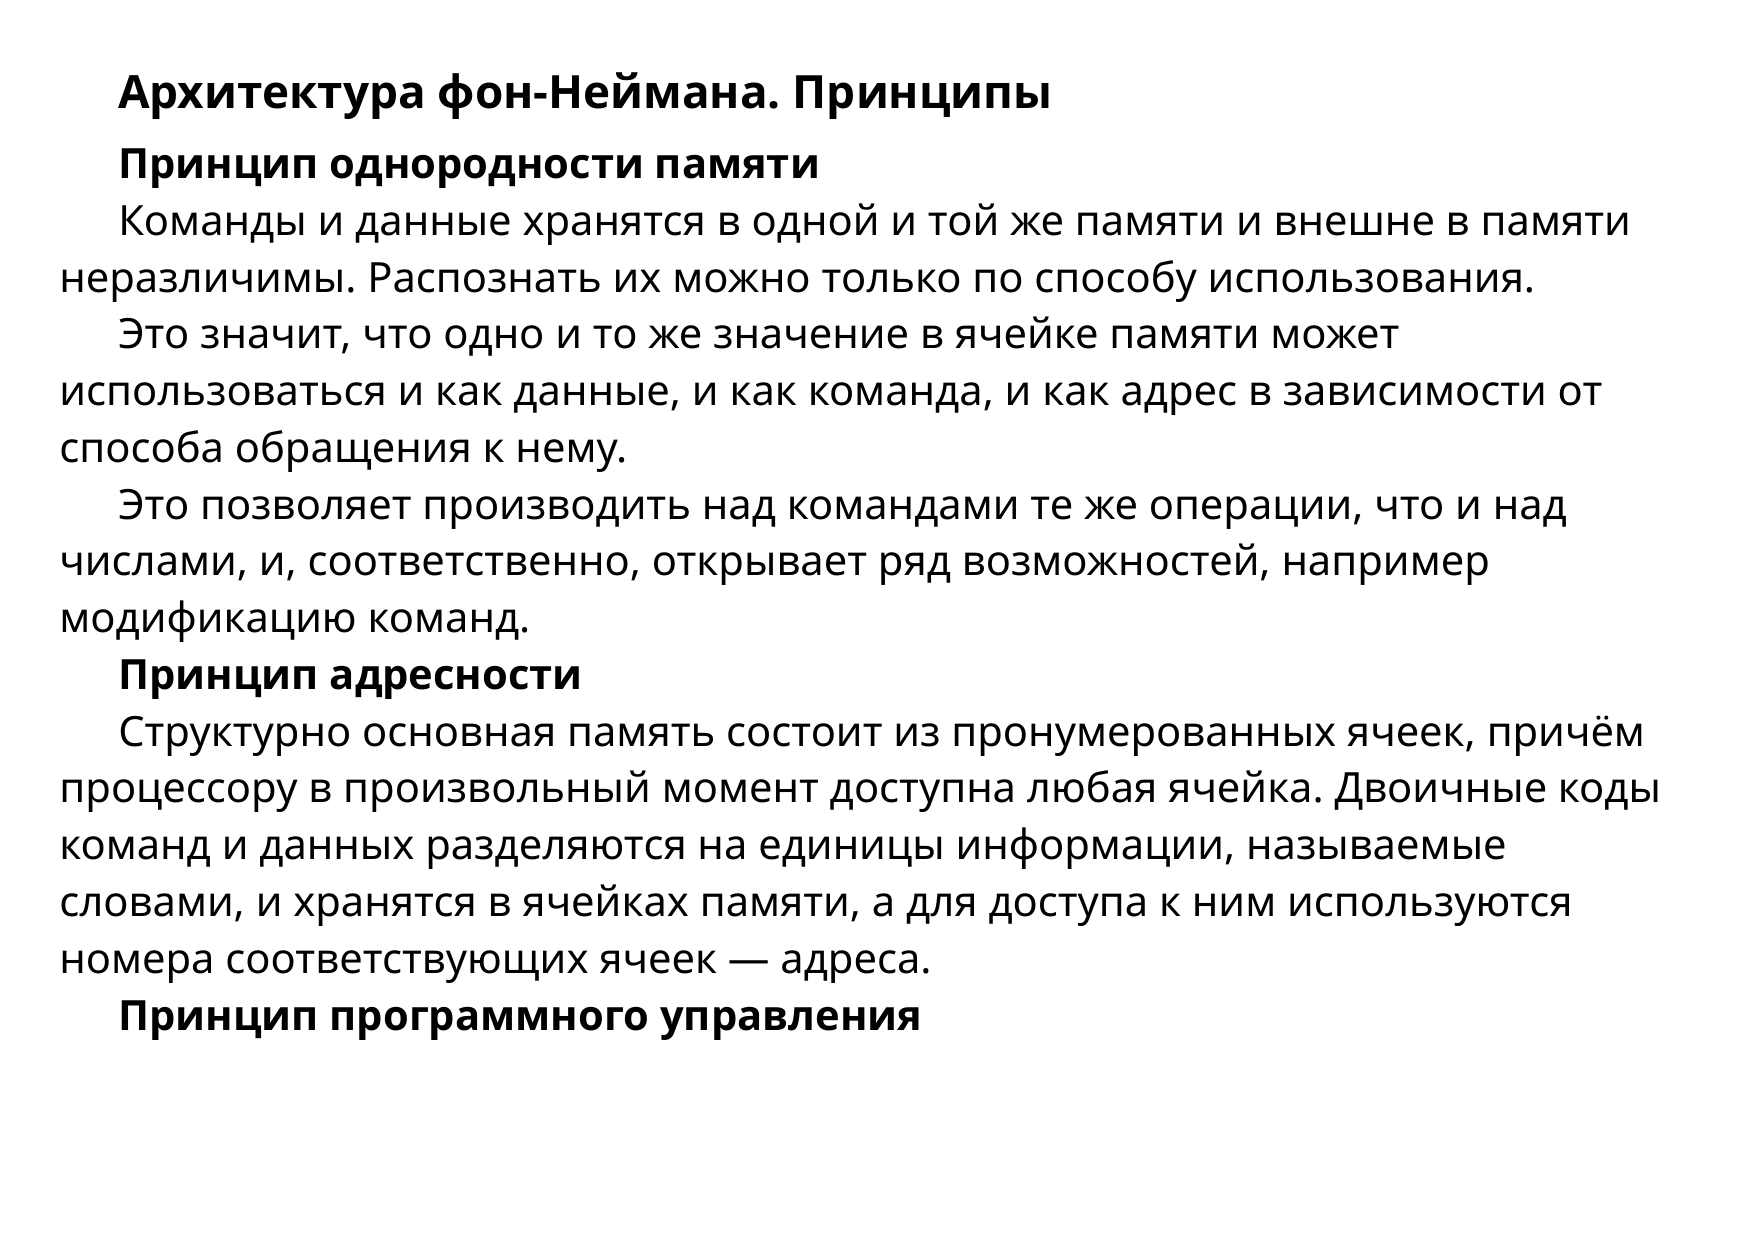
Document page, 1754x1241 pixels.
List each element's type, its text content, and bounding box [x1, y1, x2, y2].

text Это значит, что одно и то же значение в ячейке памяти может использоваться и как данные, и как команда, и как адрес в зависимости от способа обращения к нему. [59, 304, 1695, 474]
text Структурно основная память состоит из пронумерованных ячеек, причём процессору в произвольный момент доступна любая ячейка. Двоичные коды команд и данных разделяются на единицы информации, называемые словами, и хранятся в ячейках памяти, а для доступа к ним используются номера соответствующих ячеек — адреса. [59, 702, 1695, 985]
text Принцип программного управления [59, 985, 1695, 1042]
text Команды и данные хранятся в одной и той же памяти и внешне в памяти неразличимы. Распознать их можно только по способу использования. [59, 191, 1695, 304]
text Это позволяет производить над командами те же операции, что и над числами, и, соответственно, открывает ряд возможностей, например модификацию команд. [59, 474, 1695, 645]
text Принцип адресности [59, 645, 1695, 702]
subtitle Архитектура фон-Неймана. Принципы [59, 59, 1695, 121]
text Принцип однородности памяти [59, 134, 1695, 191]
